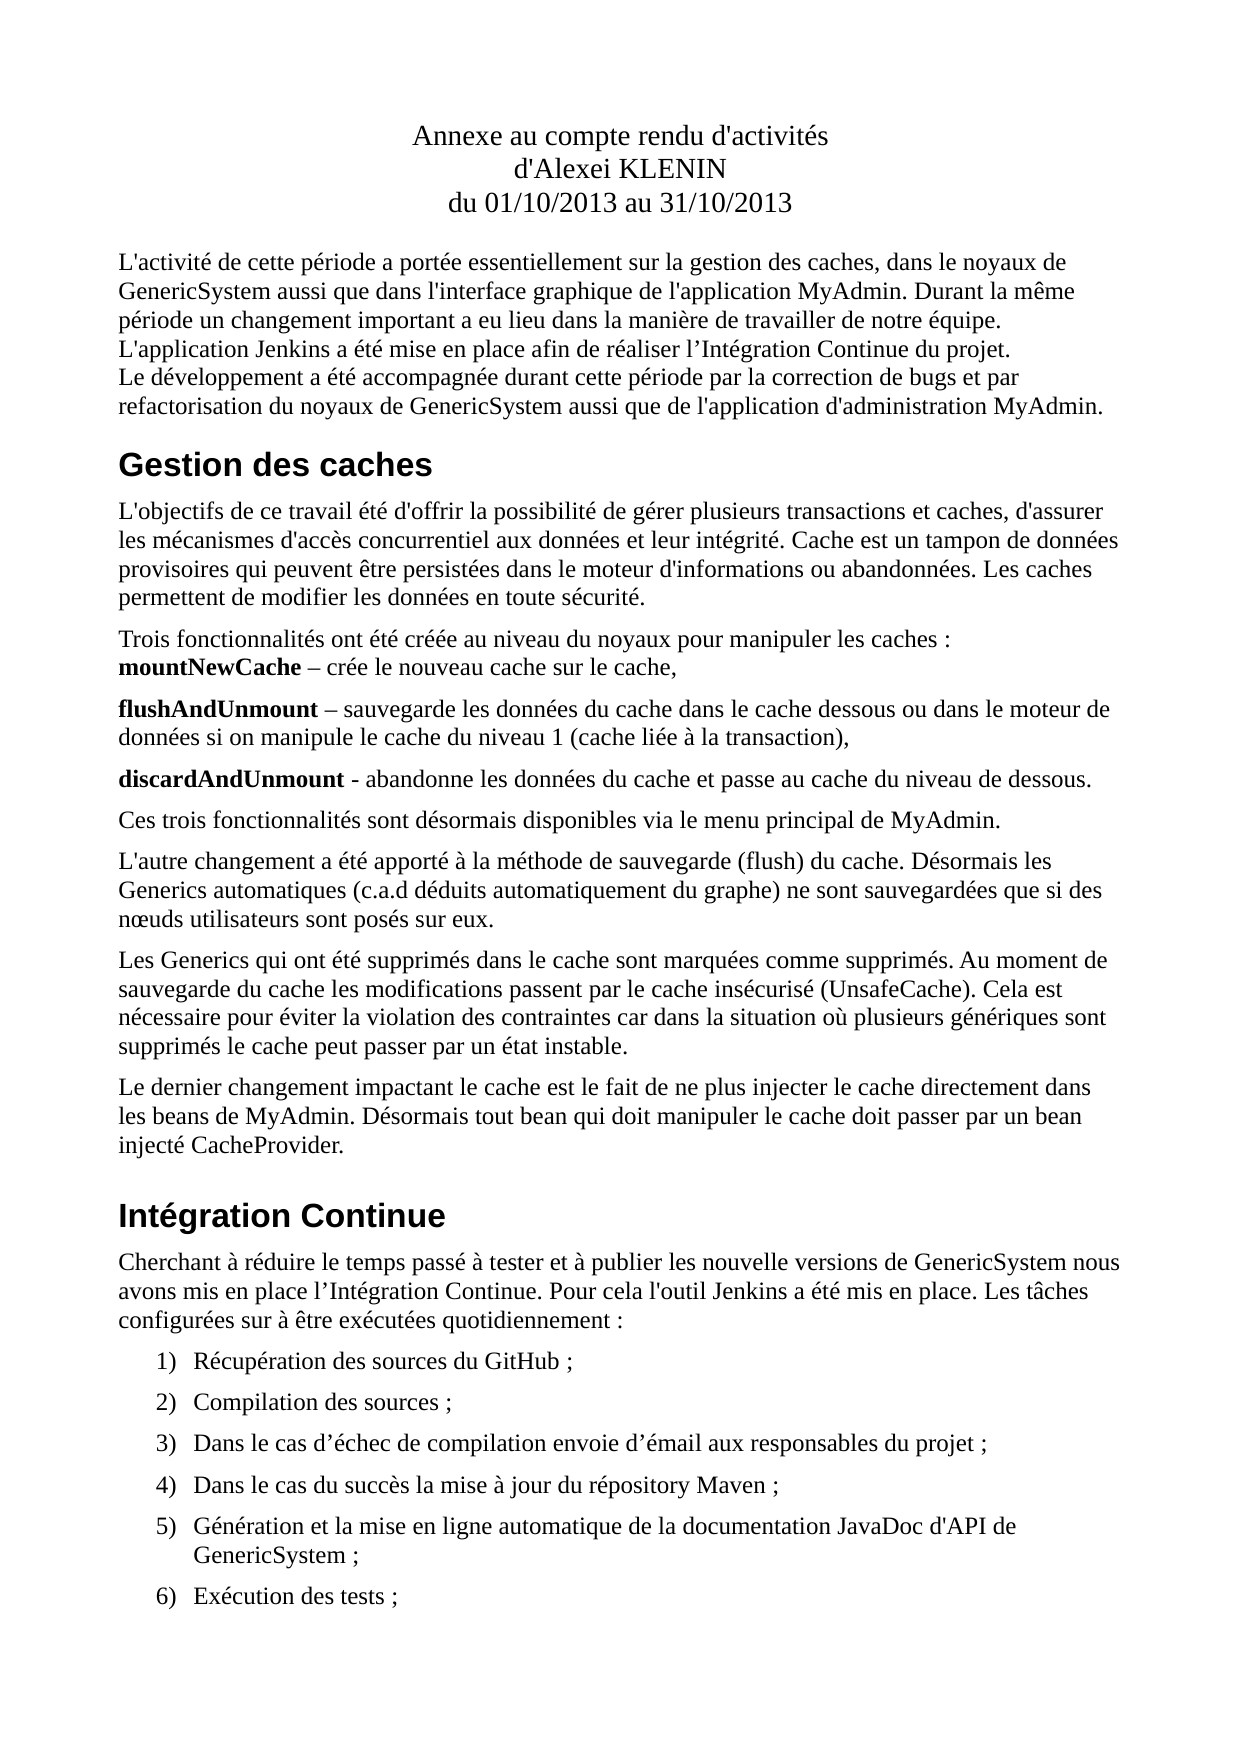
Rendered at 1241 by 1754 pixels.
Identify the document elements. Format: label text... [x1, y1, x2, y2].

list Compilation des sources ; [156, 1387, 1122, 1416]
text Ces trois fonctionnalités sont désormais disponibles via le menu principal de MyAdmin. [118, 805, 1122, 834]
text Les Generics qui ont été supprimés dans le cache sont marquées comme supprimés. Au moment de sauvegarde du cache les modifications passent par le cache insécurisé (UnsafeCache). Cela est nécessaire pour éviter la violation des contraintes car dans la situation où plusieurs génériques sont supprimés le cache peut passer par un état instable. [118, 945, 1122, 1060]
text Le développement a été accompagnée durant cette période par la correction de bugs et par refactorisation du noyaux de GenericSystem aussi que de l'application d'administration MyAdmin. [118, 362, 1122, 420]
subtitle Gestion des caches [118, 445, 1122, 484]
text L'activité de cette période a portée essentiellement sur la gestion des caches, dans le noyaux de GenericSystem aussi que dans l'interface graphique de l'application MyAdmin. Durant la même période un changement important a eu lieu dans la manière de travailler de notre équipe. L'application Jenkins a été mise en place afin de réaliser l’Intégration Continue du projet. [118, 247, 1122, 362]
list Dans le cas d’échec de compilation envoie d’émail aux responsables du projet ; [156, 1428, 1122, 1457]
list Dans le cas du succès la mise à jour du répository Maven ; [156, 1470, 1122, 1498]
text L'objectifs de ce travail été d'offrir la possibilité de gérer plusieurs transactions et caches, d'assurer les mécanismes d'accès concurrentiel aux données et leur intégrité. Cache est un tampon de données provisoires qui peuvent être persistées dans le moteur d'informations ou abandonnées. Les caches permettent de modifier les données en toute sécurité. [118, 496, 1122, 611]
text d'Alexei KLENIN [118, 152, 1122, 185]
text Cherchant à réduire le temps passé à tester et à publier les nouvelle versions de GenericSystem nous avons mis en place l’Intégration Continue. Pour cela l'outil Jenkins a été mis en place. Les tâches configurées sur à être exécutées quotidiennement : [118, 1247, 1122, 1333]
text Le dernier changement impactant le cache est le fait de ne plus injecter le cache directement dans les beans de MyAdmin. Désormais tout bean qui doit manipuler le cache doit passer par un bean injecté CacheProvider. [118, 1072, 1122, 1159]
subtitle Intégration Continue [118, 1196, 1122, 1235]
text Annexe au compte rendu d'activités [118, 118, 1122, 152]
text L'autre changement a été apporté à la méthode de sauvegarde (flush) du cache. Désormais les Generics automatiques (c.a.d déduits automatiquement du graphe) ne sont sauvegardées que si des nœuds utilisateurs sont posés sur eux. [118, 846, 1122, 932]
text flushAndUnmount – sauvegarde les données du cache dans le cache dessous ou dans le moteur de données si on manipule le cache du niveau 1 (cache liée à la transaction), [118, 694, 1122, 751]
text du 01/10/2013 au 31/10/2013 [118, 185, 1122, 219]
list Exécution des tests ; [156, 1581, 1122, 1610]
list Récupération des sources du GitHub ; [156, 1346, 1122, 1375]
text discardAndUnmount - abandonne les données du cache et passe au cache du niveau de dessous. [118, 764, 1122, 792]
text Trois fonctionnalités ont été créée au niveau du noyaux pour manipuler les caches : mountNewCache – crée le nouveau cache sur le cache, [118, 624, 1122, 681]
list Génération et la mise en ligne automatique de la documentation JavaDoc d'API de GenericSystem ; [156, 1511, 1122, 1568]
